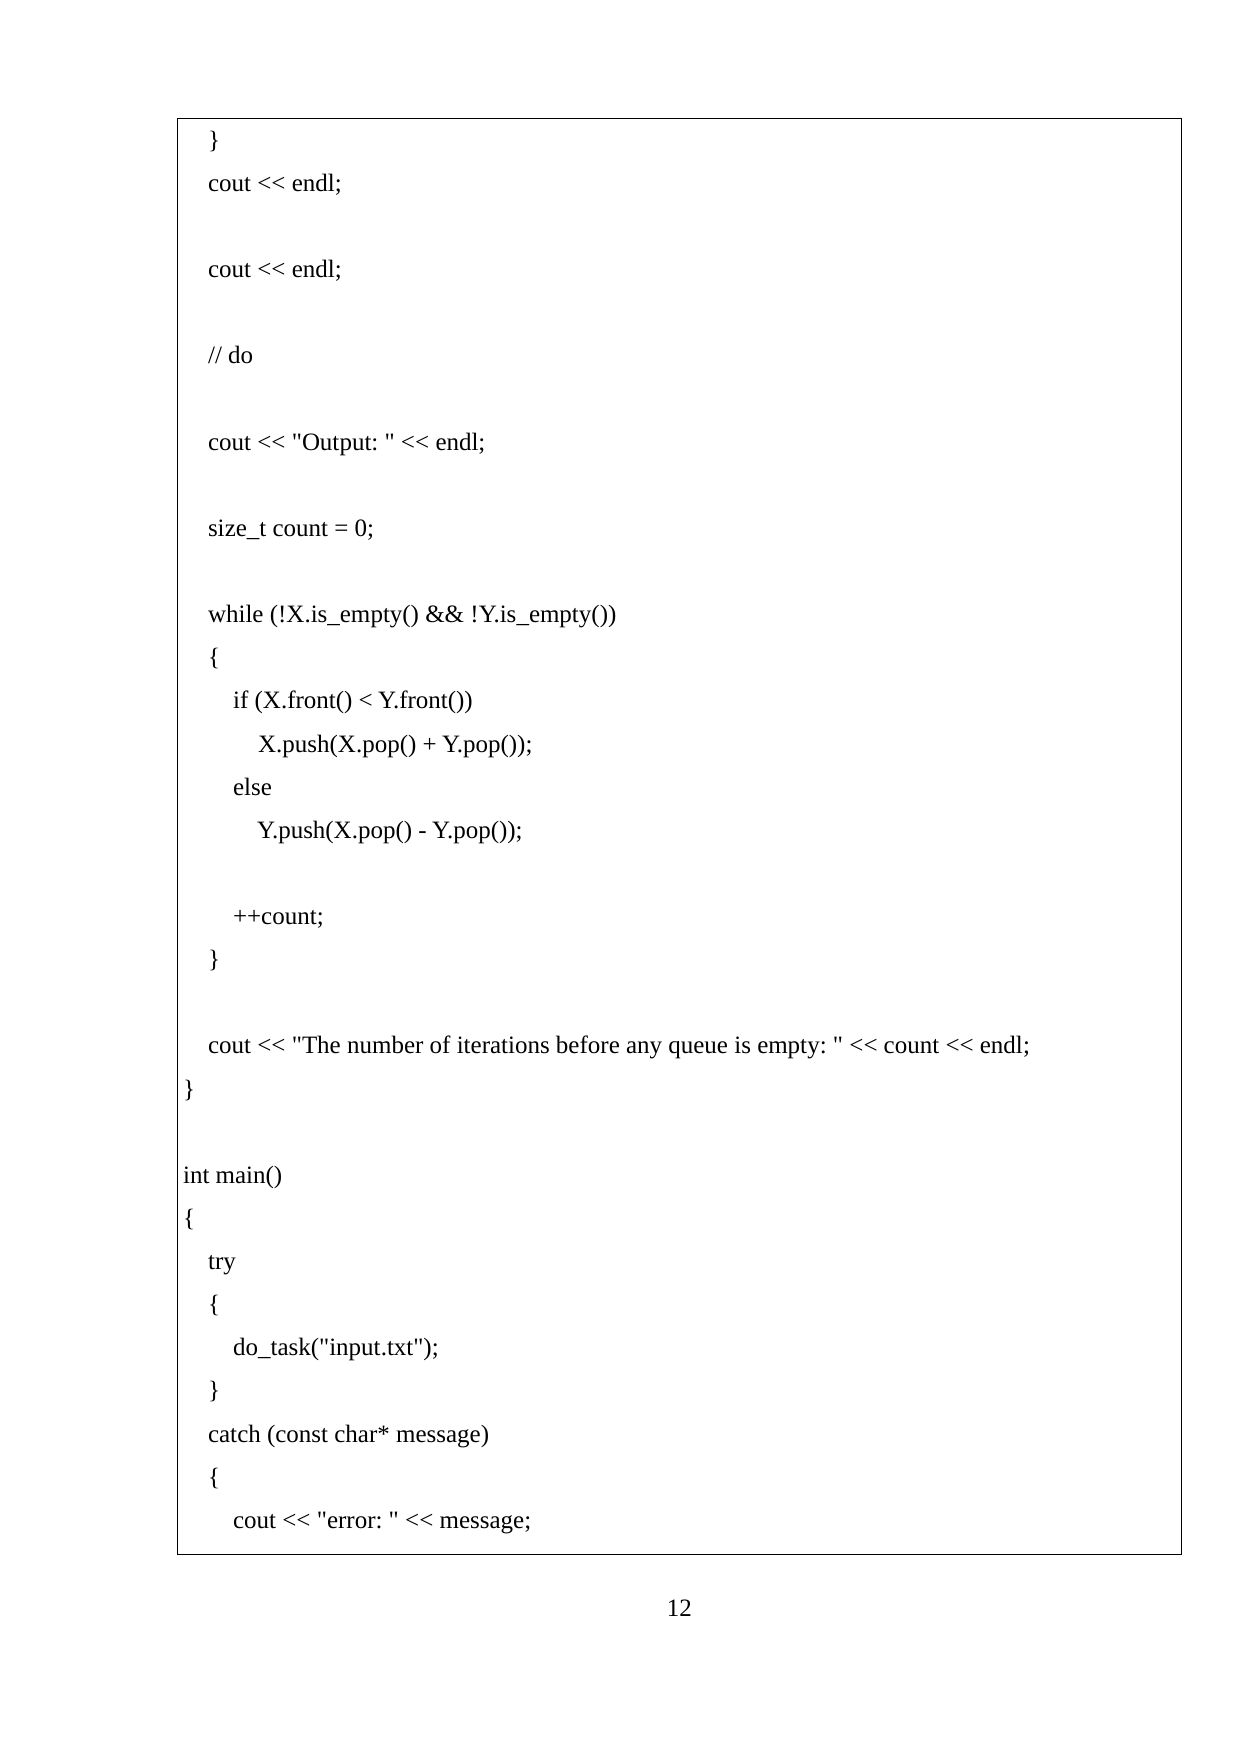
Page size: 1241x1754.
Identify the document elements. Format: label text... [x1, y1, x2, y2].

table_header } cout << endl; cout << endl; // do cout << "Output: " << endl; size_t count = 0; while (!X.is_empty() && !Y.is_empty()) { if (X.front() < Y.front()) X.push(X.pop() + Y.pop()); else Y.push(X.pop() - Y.pop()); ++count; } cout << "The number of iterations before any queue is empty: " << count << endl; } int main() { try { do_task("input.txt"); } catch (const char* message) { cout << "error: " << message; [178, 119, 1181, 1554]
